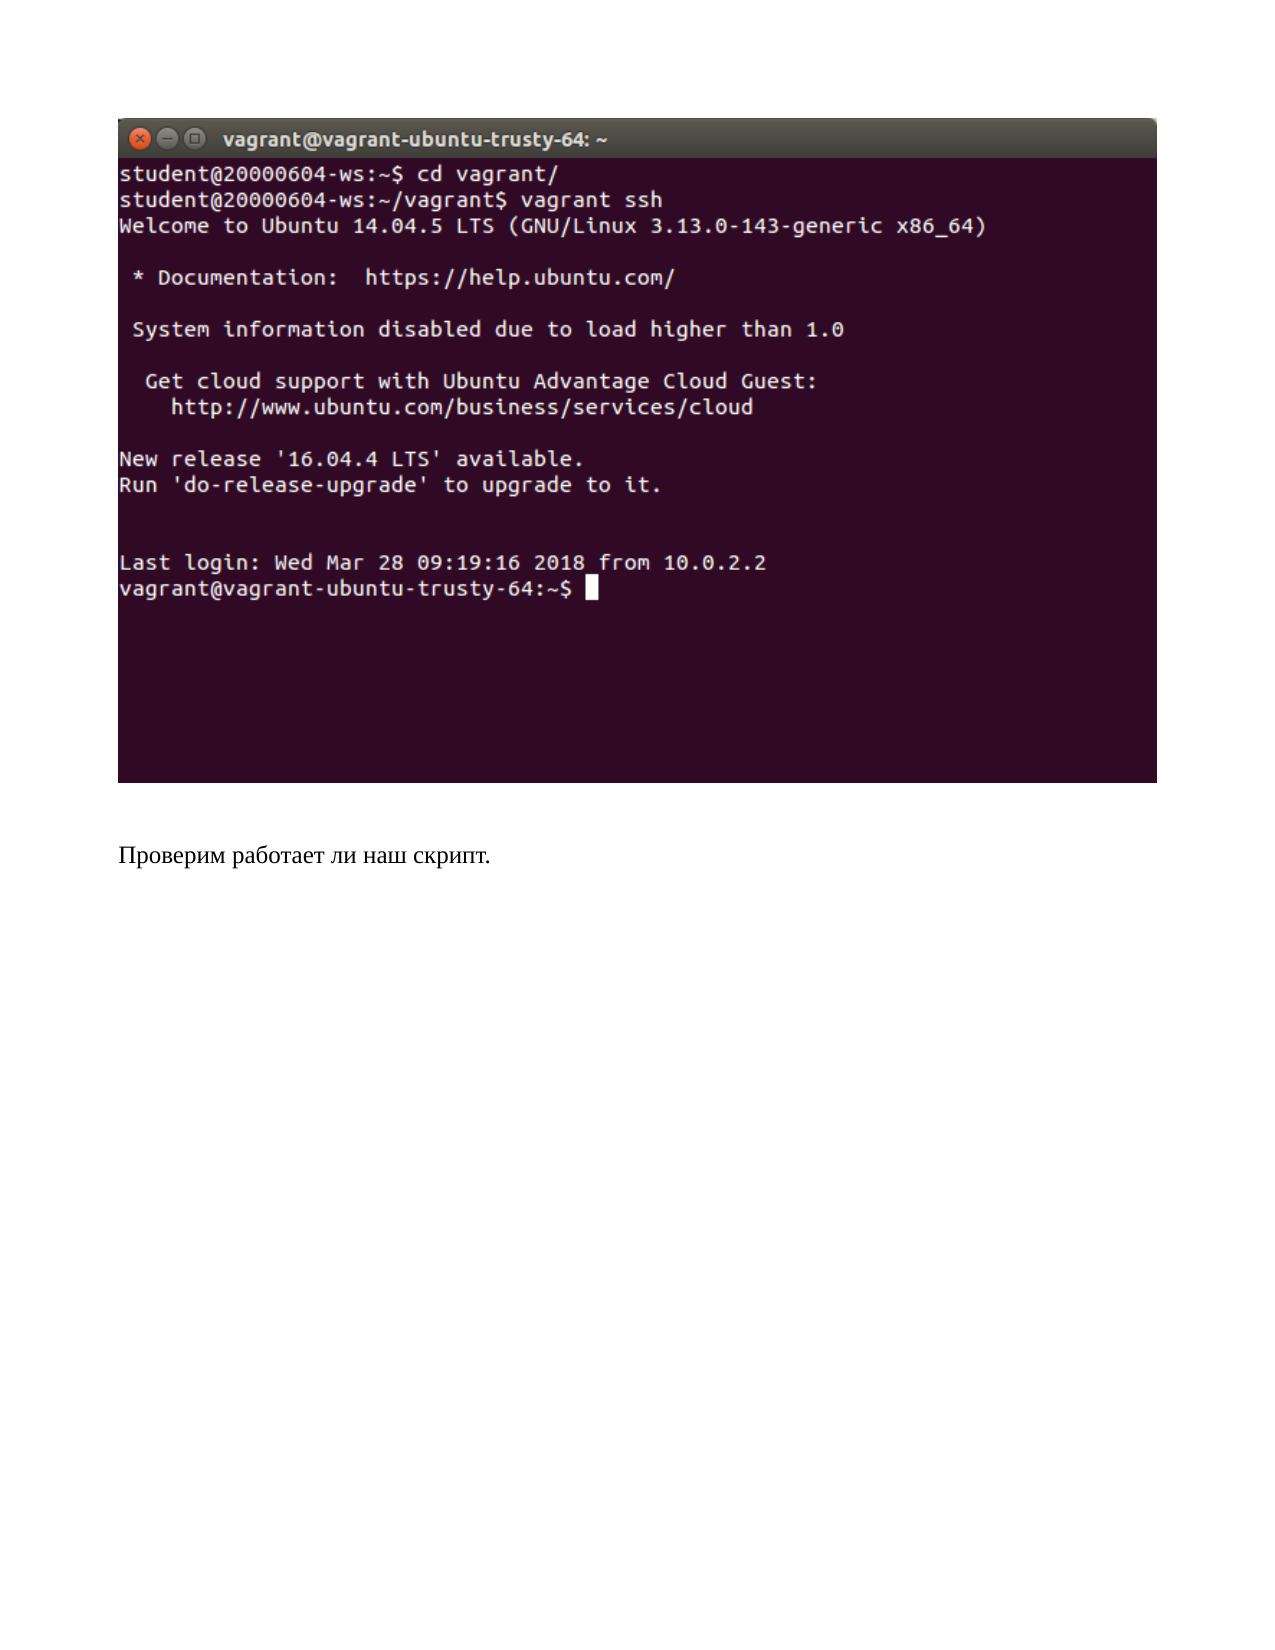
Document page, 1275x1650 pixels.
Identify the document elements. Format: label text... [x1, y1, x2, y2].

picture [118, 118, 1157, 783]
text Проверим работает ли наш скрипт. [118, 840, 1157, 869]
